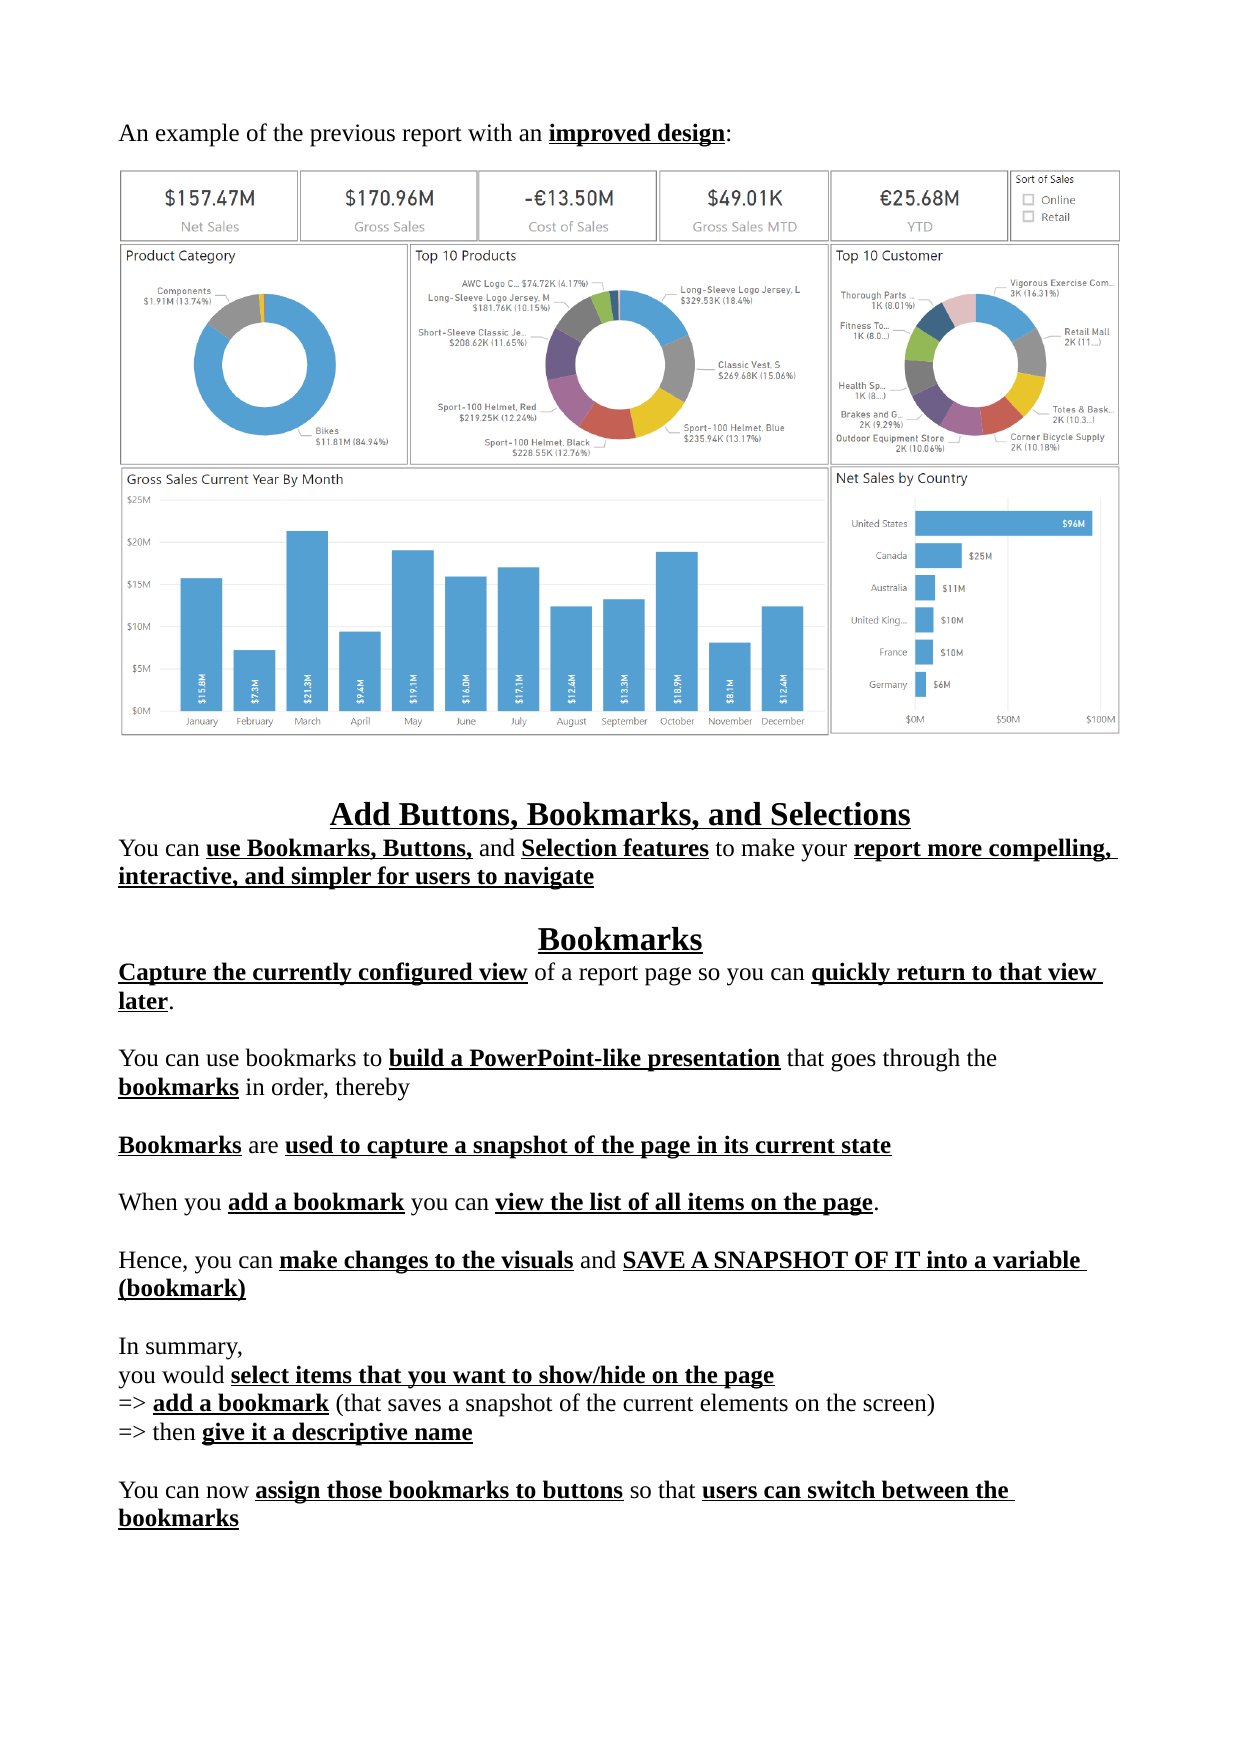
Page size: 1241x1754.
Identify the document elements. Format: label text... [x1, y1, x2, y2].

text => add a bookmark (that saves a snapshot of the current elements on the screen) [118, 1388, 1122, 1417]
text You can use Bookmarks, Buttons, and Selection features to make your report more compelling, interactive, and simpler for users to navigate [118, 833, 1122, 890]
text you would select items that you want to show/hide on the page [118, 1360, 1122, 1388]
text Hence, you can make changes to the visuals and SAVE A SNAPSHOT OF IT into a variable (bookmark) [118, 1245, 1122, 1302]
text Bookmarks are used to capture a snapshot of the page in its current state [118, 1130, 1122, 1158]
text => then give it a descriptive name [118, 1417, 1122, 1446]
text Add Buttons, Bookmarks, and Selections [118, 794, 1122, 833]
text An example of the previous report with an improved design: [118, 118, 1122, 147]
picture [118, 169, 1123, 737]
text Capture the currently configured view of a report page so you can quickly return to that view later. [118, 957, 1122, 1015]
text You can now assign those bookmarks to buttons so that users can switch between the bookmarks [118, 1475, 1122, 1532]
text You can use bookmarks to build a PowerPoint-like presentation that goes through the bookmarks in order, thereby [118, 1043, 1122, 1101]
text Bookmarks [118, 919, 1122, 957]
text When you add a bookmark you can view the list of all items on the page. [118, 1187, 1122, 1216]
text In summary, [118, 1331, 1122, 1360]
